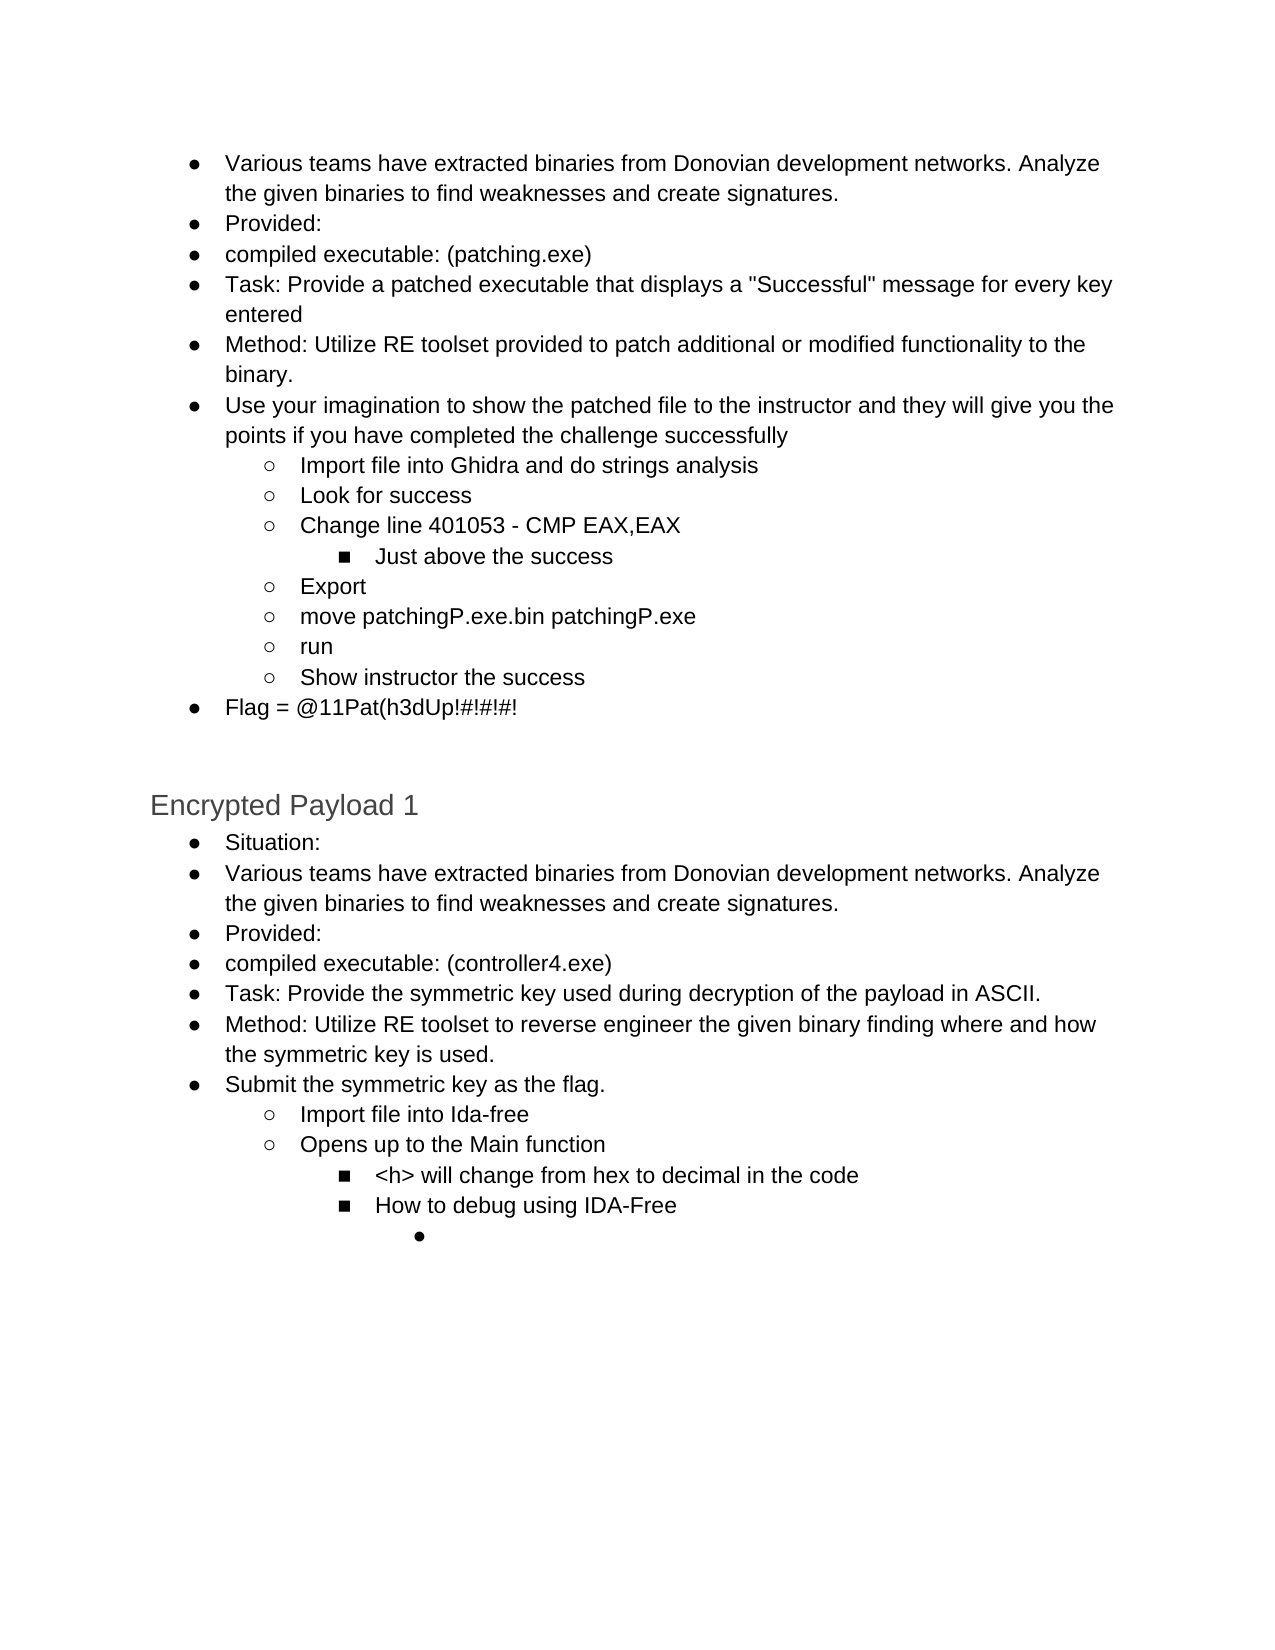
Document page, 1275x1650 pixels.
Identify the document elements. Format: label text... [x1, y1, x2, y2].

list <h> will change from hex to decimal in the code [337, 1162, 1125, 1188]
list move patchingP.exe.bin patchingP.exe [262, 603, 1125, 629]
list Various teams have extracted binaries from Donovian development networks. Analyze the given binaries to find weaknesses and create signatures. [187, 150, 1125, 207]
list Show instructor the success [262, 663, 1125, 690]
list Method: Utilize RE toolset provided to patch additional or modified functionality to the binary. [187, 331, 1125, 388]
list Just above the success [337, 543, 1125, 569]
list Provided: [187, 920, 1125, 946]
list compiled executable: (controller4.exe) [187, 950, 1125, 977]
list Opens up to the Main function [262, 1131, 1125, 1158]
list Flag = @11Pat(h3dUp!#!#!#! [187, 694, 1125, 720]
list Import file into Ghidra and do strings analysis [262, 452, 1125, 478]
list Method: Utilize RE toolset to reverse engineer the given binary finding where and how the symmetric key is used. [187, 1011, 1125, 1067]
list Provided: [187, 210, 1125, 237]
list Import file into Ida-free [262, 1101, 1125, 1128]
list Situation: [187, 829, 1125, 856]
list Change line 401053 - CMP EAX,EAX [262, 512, 1125, 539]
list compiled executable: (patching.exe) [187, 241, 1125, 267]
list Various teams have extracted binaries from Donovian development networks. Analyze the given binaries to find weaknesses and create signatures. [187, 859, 1125, 916]
list Task: Provide a patched executable that displays a "Successful" message for every key entered [187, 271, 1125, 327]
list Use your imagination to show the patched file to the instructor and they will give you the points if you have completed the challenge successfully [187, 392, 1125, 448]
list Export [262, 573, 1125, 599]
list Submit the symmetric key as the flag. [187, 1071, 1125, 1097]
subtitle Encrypted Payload 1 [150, 787, 1125, 821]
list run [262, 633, 1125, 660]
list Look for success [262, 482, 1125, 509]
list How to debug using IDA-Free [337, 1192, 1125, 1218]
list Task: Provide the symmetric key used during decryption of the payload in ASCII. [187, 980, 1125, 1007]
